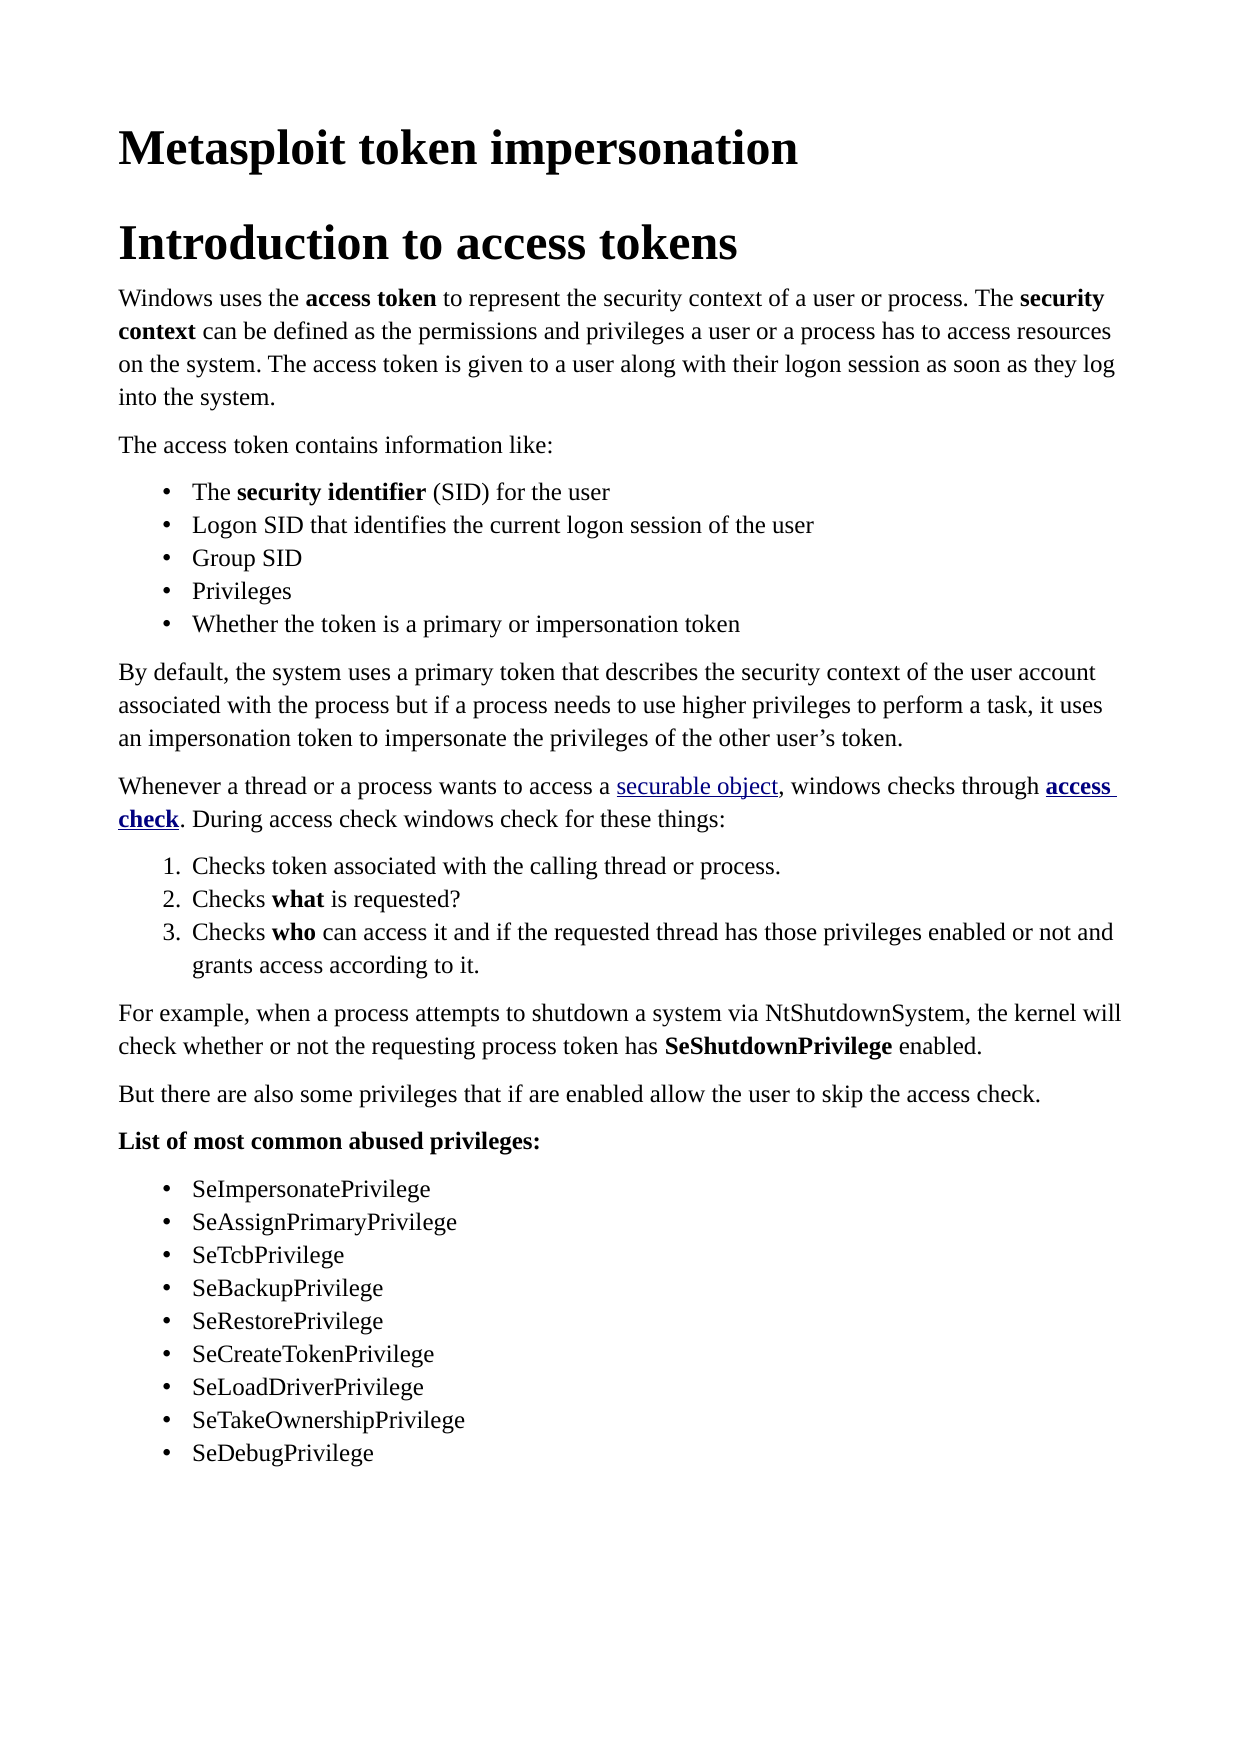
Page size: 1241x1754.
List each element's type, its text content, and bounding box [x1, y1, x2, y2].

list Checks who can access it and if the requested thread has those privileges enabled or not and grants access according to it. [162, 917, 1122, 979]
list Group SID [162, 543, 1122, 572]
list SeAssignPrimaryPrivilege [162, 1207, 1122, 1236]
list SeCreateTokenPrivilege [162, 1339, 1122, 1368]
text List of most common abused privileges: [118, 1126, 1122, 1155]
list Whether the token is a primary or impersonation token [162, 609, 1122, 638]
text But there are also some privileges that if are enabled allow the user to skip the access check. [118, 1079, 1122, 1107]
subtitle Metasploit token impersonation [118, 118, 1122, 176]
list SeBackupPrivilege [162, 1273, 1122, 1302]
list Checks token associated with the calling thread or process. [162, 851, 1122, 880]
list SeTcbPrivilege [162, 1240, 1122, 1269]
list SeTakeOwnershipPrivilege [162, 1405, 1122, 1434]
text Windows uses the access token to represent the security context of a user or process. The security context can be defined as the permissions and privileges a user or a process has to access resources on the system. The access token is given to a user along with their logon session as soon as they log into the system. [118, 283, 1122, 411]
text The access token contains information like: [118, 430, 1122, 458]
subtitle Introduction to access tokens [118, 213, 1122, 271]
list SeRestorePrivilege [162, 1306, 1122, 1335]
text For example, when a process attempts to shutdown a system via NtShutdownSystem, the kernel will check whether or not the requesting process token has SeShutdownPrivilege enabled. [118, 998, 1122, 1060]
list SeImpersonatePrivilege [162, 1174, 1122, 1203]
list Logon SID that identifies the current logon session of the user [162, 510, 1122, 539]
list SeLoadDriverPrivilege [162, 1372, 1122, 1401]
text By default, the system uses a primary token that describes the security context of the user account associated with the process but if a process needs to use higher privileges to perform a task, it uses an impersonation token to impersonate the privileges of the other user’s token. [118, 657, 1122, 752]
text Whenever a thread or a process wants to access a securable object, windows checks through access check. During access check windows check for these things: [118, 771, 1122, 832]
list Privileges [162, 576, 1122, 605]
list The security identifier (SID) for the user [162, 477, 1122, 506]
list Checks what is requested? [162, 884, 1122, 913]
list SeDebugPrivilege [162, 1438, 1122, 1467]
